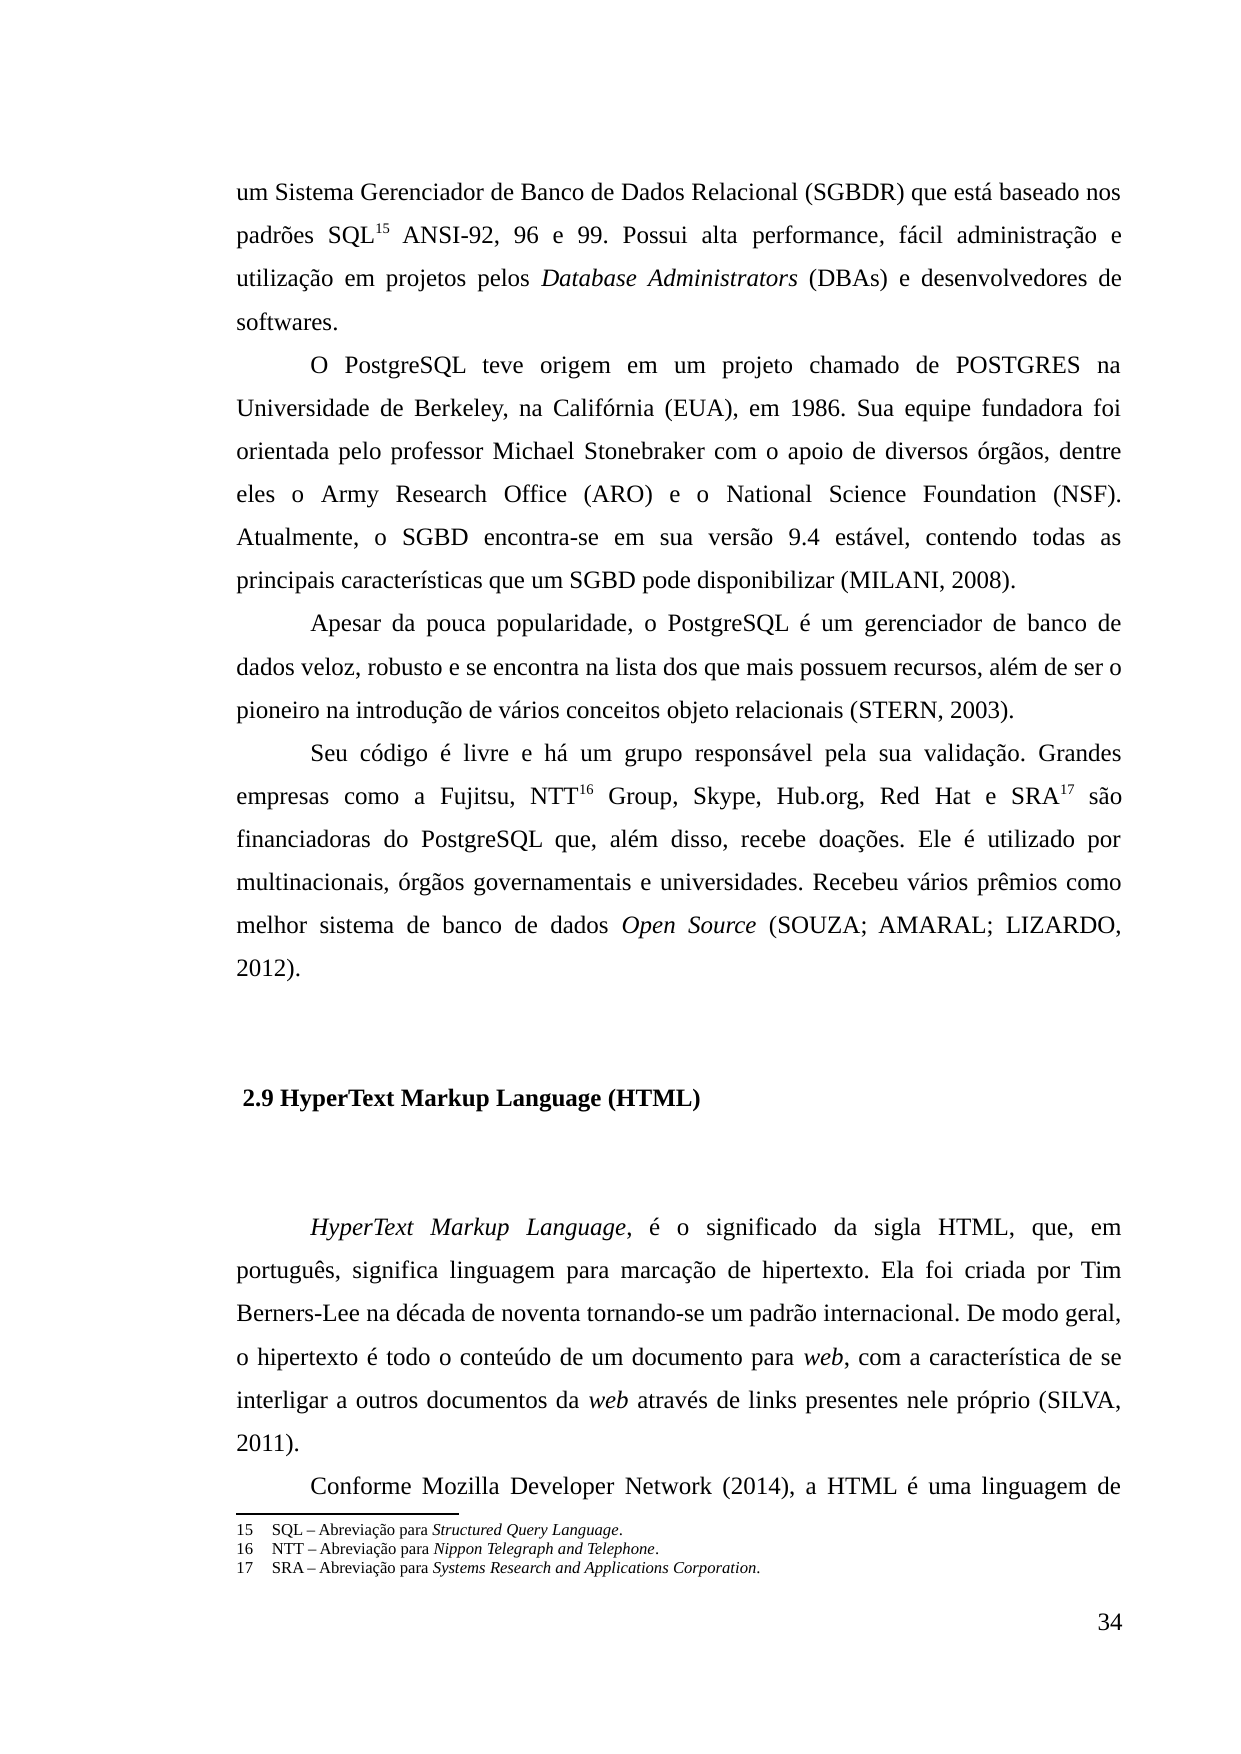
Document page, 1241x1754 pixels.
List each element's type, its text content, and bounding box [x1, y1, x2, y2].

text NTT – Abreviação para Nippon Telegraph and Telephone. [236, 1539, 1122, 1558]
text Conforme Mozilla Developer Network (2014), a HTML é uma linguagem de [236, 1471, 1122, 1500]
text Seu código é livre e há um grupo responsável pela sua validação. Grandes empresas como a Fujitsu, NTT Group, Skype, Hub.org, Red Hat e SRA são financiadoras do PostgreSQL que, além disso, recebe doações. Ele é utilizado por multinacionais, órgãos governamentais e universidades. Recebeu vários prêmios como melhor sistema de banco de dados Open Source (SOUZA; AMARAL; LIZARDO, 2012). [236, 738, 1122, 982]
text O PostgreSQL teve origem em um projeto chamado de POSTGRES na Universidade de Berkeley, na Califórnia (EUA), em 1986. Sua equipe fundadora foi orientada pelo professor Michael Stonebraker com o apoio de diversos órgãos, dentre eles o Army Research Office (ARO) e o National Science Foundation (NSF). Atualmente, o SGBD encontra-se em sua versão 9.4 estável, contendo todas as principais características que um SGBD pode disponibilizar (MILANI, 2008). [236, 350, 1122, 594]
subtitle HyperText Markup Language (HTML) [236, 1083, 1122, 1112]
text um Sistema Gerenciador de Banco de Dados Relacional (SGBDR) que está baseado nos padrões SQL ANSI-92, 96 e 99. Possui alta performance, fácil administração e utilização em projetos pelos Database Administrators (DBAs) e desenvolvedores de softwares. [236, 177, 1122, 335]
text HyperText Markup Language, é o significado da sigla HTML, que, em português, significa linguagem para marcação de hipertexto. Ela foi criada por Tim Berners-Lee na década de noventa tornando-se um padrão internacional. De modo geral, o hipertexto é todo o conteúdo de um documento para web, com a característica de se interligar a outros documentos da web através de links presentes nele próprio (SILVA, 2011). [236, 1212, 1122, 1457]
text Apesar da pouca popularidade, o PostgreSQL é um gerenciador de banco de dados veloz, robusto e se encontra na lista dos que mais possuem recursos, além de ser o pioneiro na introdução de vários conceitos objeto relacionais (STERN, 2003). [236, 608, 1122, 723]
text SQL – Abreviação para Structured Query Language. [236, 1519, 1122, 1539]
text SRA – Abreviação para Systems Research and Applications Corporation. [236, 1558, 1122, 1577]
